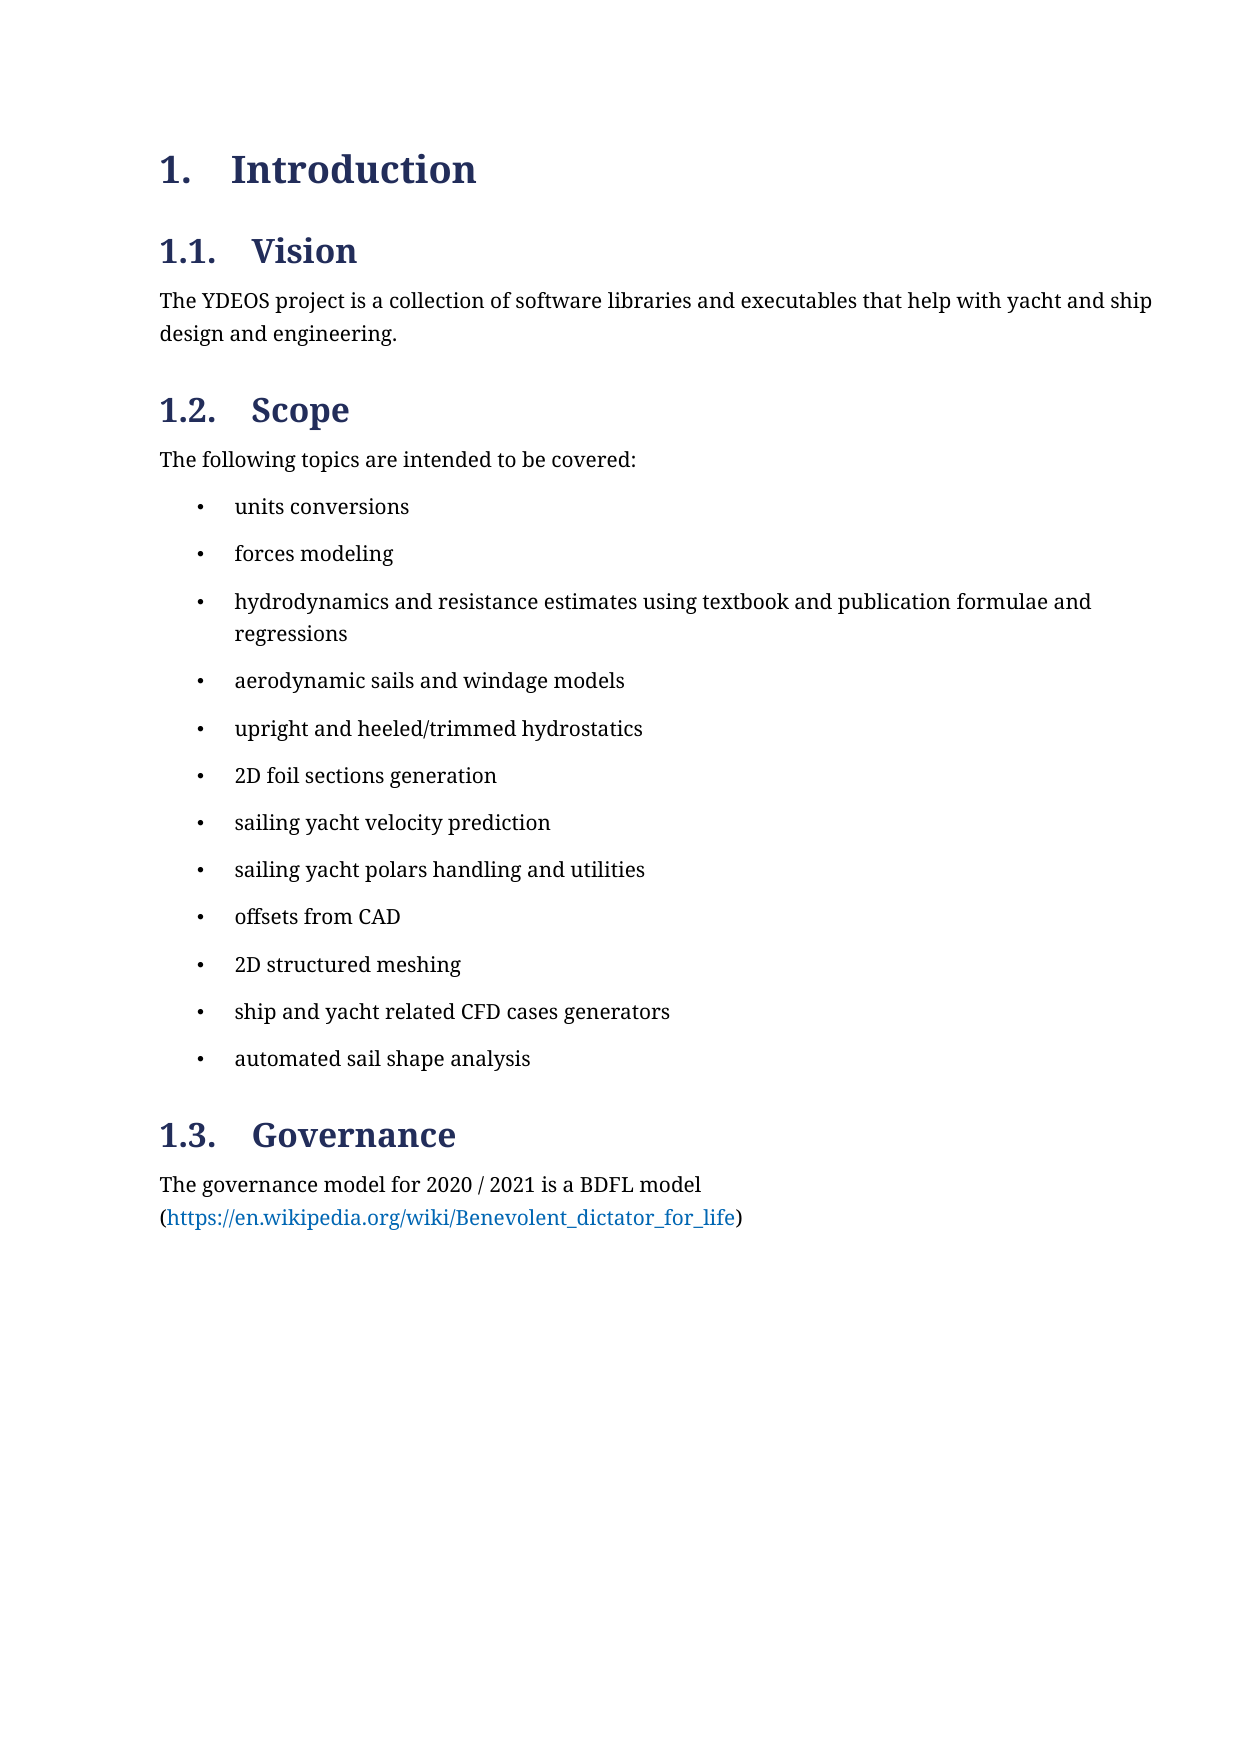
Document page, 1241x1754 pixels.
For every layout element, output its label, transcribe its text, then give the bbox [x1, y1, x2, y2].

text The following topics are intended to be covered: [159, 445, 1153, 474]
list offsets from CAD [197, 902, 1153, 931]
list aerodynamic sails and windage models [197, 667, 1153, 695]
list forces modeling [197, 539, 1153, 568]
list ship and yacht related CFD cases generators [197, 997, 1153, 1025]
list units conversions [197, 492, 1153, 521]
list 2D structured meshing [197, 950, 1153, 978]
list sailing yacht polars handling and utilities [197, 855, 1153, 884]
list hydrodynamics and resistance estimates using textbook and publication formulae and regressions [197, 587, 1153, 648]
list upright and heeled/trimmed hydrostatics [197, 714, 1153, 742]
subtitle 1.2. Scope [159, 387, 1153, 433]
subtitle 1.3. Governance [159, 1112, 1153, 1158]
subtitle 1. Introduction [159, 143, 1153, 195]
list sailing yacht velocity prediction [197, 808, 1153, 837]
text The YDEOS project is a collection of software libraries and executables that help with yacht and ship design and engineering. [159, 286, 1153, 347]
text The governance model for 2020 / 2021 is a BDFL model (https://en.wikipedia.org/wiki/Benevolent_dictator_for_life) [159, 1170, 1153, 1231]
list 2D foil sections generation [197, 761, 1153, 789]
subtitle 1.1. Vision [159, 228, 1153, 274]
list automated sail shape analysis [197, 1044, 1153, 1072]
